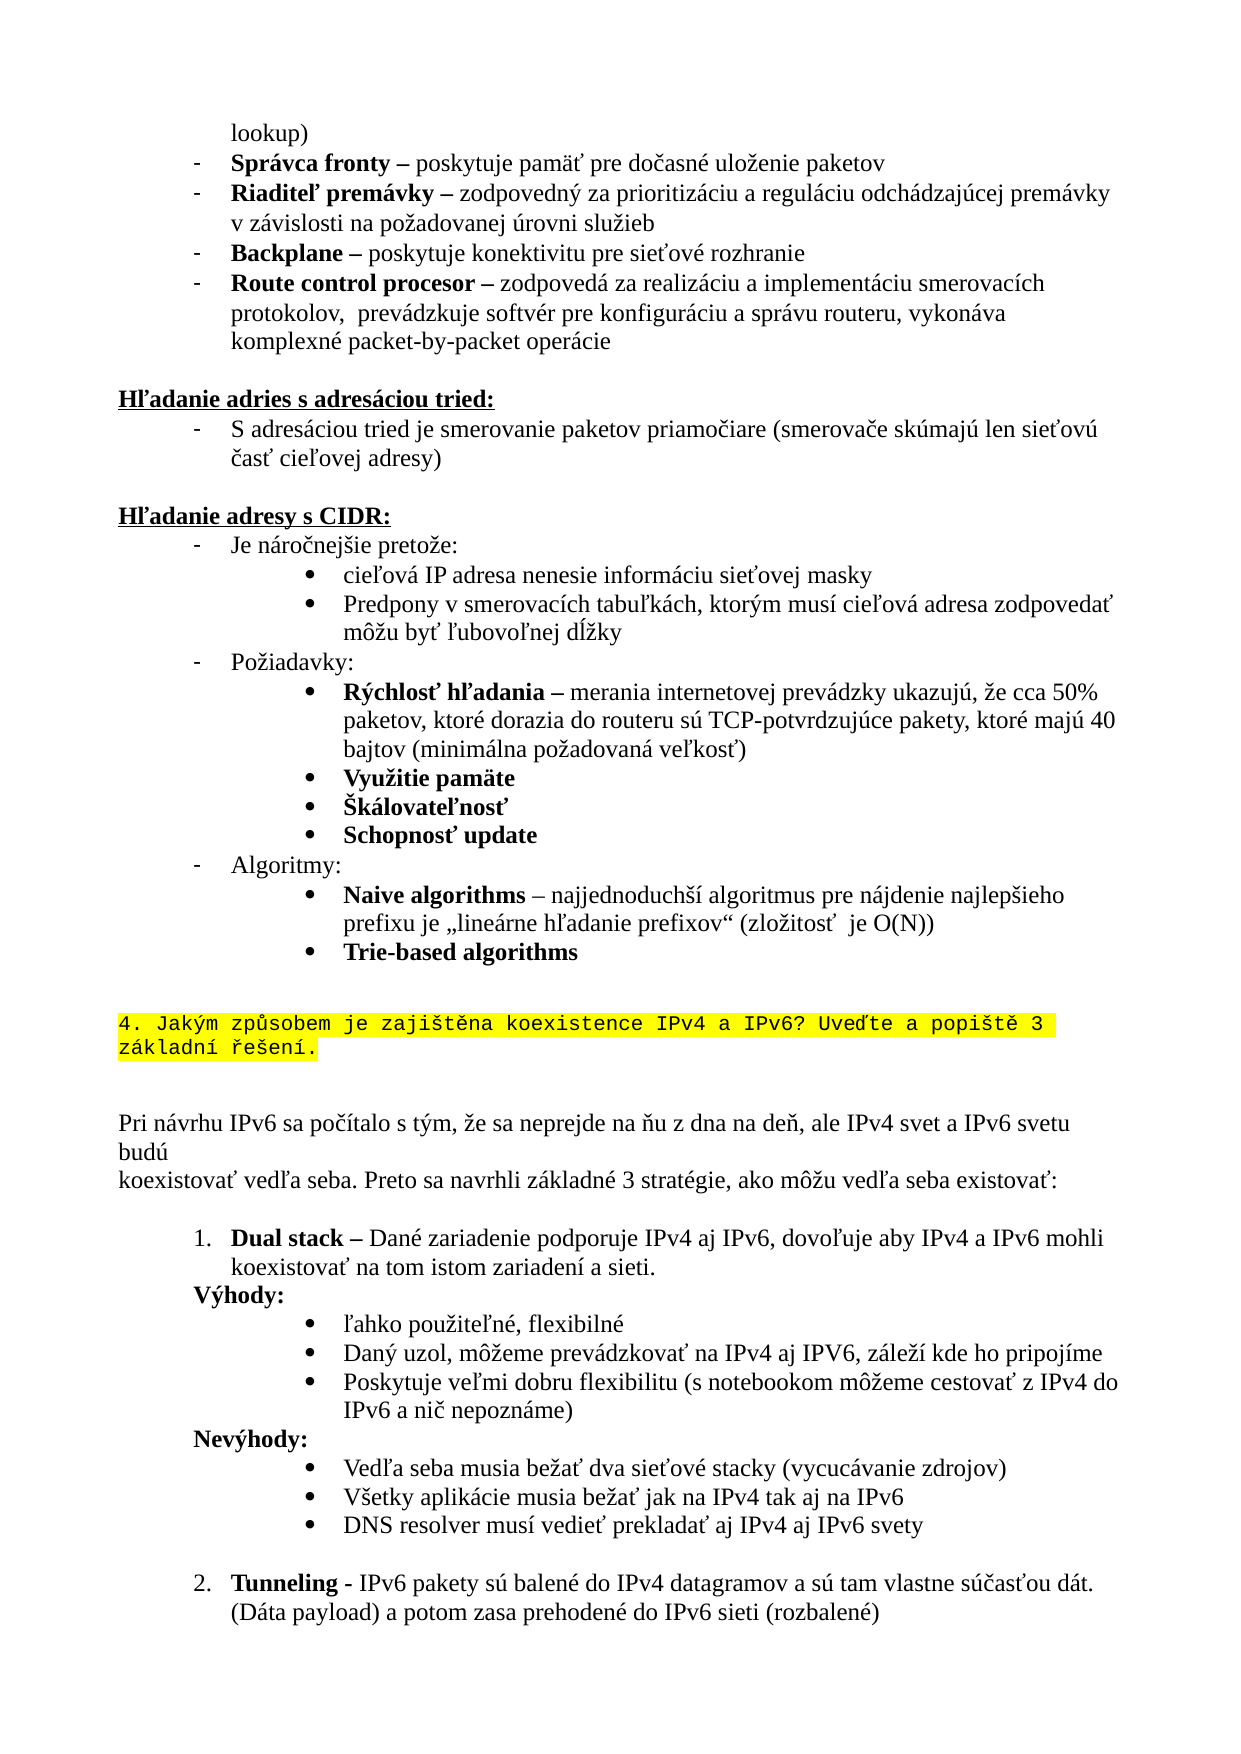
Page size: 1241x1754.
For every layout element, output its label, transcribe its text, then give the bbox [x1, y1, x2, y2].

list Route control procesor – zodpovedá za realizáciu a implementáciu smerovacích protokolov, prevádzkuje softvér pre konfiguráciu a správu routeru, vykonáva komplexné packet-by-packet operácie [193, 267, 1122, 355]
text Nevýhody: [193, 1424, 1122, 1453]
list Poskytuje veľmi dobru flexibilitu (s notebookom môžeme cestovať z IPv4 do IPv6 a nič nepoznáme) [306, 1367, 1122, 1424]
list Predpony v smerovacích tabuľkách, ktorým musí cieľová adresa zodpovedať môžu byť ľubovoľnej dĺžky [306, 589, 1122, 646]
list Rýchlosť hľadania – merania internetovej prevádzky ukazujú, že cca 50% paketov, ktoré dorazia do routeru sú TCP-potvrdzujúce pakety, ktoré majú 40 bajtov (minimálna požadovaná veľkosť) [306, 677, 1122, 763]
list Škálovateľnosť [306, 792, 1122, 821]
list DNS resolver musí vedieť prekladať aj IPv4 aj IPv6 svety [306, 1510, 1122, 1539]
list Je náročnejšie pretože: [193, 529, 1122, 560]
text 4. Jakým způsobem je zajištěna koexistence IPv4 a IPv6? Uveďte a popiště 3 základní řešení. [118, 1013, 1122, 1061]
list Všetky aplikácie musia bežať jak na IPv4 tak aj na IPv6 [306, 1482, 1122, 1510]
list Schopnosť update [306, 821, 1122, 849]
list Backplane – poskytuje konektivitu pre sieťové rozhranie [193, 237, 1122, 267]
text koexistovať vedľa seba. Preto sa navrhli základné 3 stratégie, ako môžu vedľa seba existovať: [118, 1165, 1122, 1194]
list Riaditeľ premávky – zodpovedný za prioritizáciu a reguláciu odchádzajúcej premávky v závislosti na požadovanej úrovni služieb [193, 177, 1122, 237]
list Využitie pamäte [306, 763, 1122, 792]
list Požiadavky: [193, 646, 1122, 677]
text Výhody: [193, 1280, 1122, 1309]
text Hľadanie adries s adresáciou tried: [118, 384, 1122, 413]
list lookup) [193, 118, 1122, 147]
list Daný uzol, môžeme prevádzkovať na IPv4 aj IPV6, záleží kde ho pripojíme [306, 1338, 1122, 1367]
list Dual stack – Dané zariadenie podporuje IPv4 aj IPv6, dovoľuje aby IPv4 a IPv6 mohli koexistovať na tom istom zariadení a sieti. [193, 1223, 1122, 1280]
list Trie-based algorithms [306, 937, 1122, 966]
list S adresáciou tried je smerovanie paketov priamočiare (smerovače skúmajú len sieťovú časť cieľovej adresy) [193, 413, 1122, 472]
list ľahko použiteľné, flexibilné [306, 1309, 1122, 1338]
text Pri návrhu IPv6 sa počítalo s tým, že sa neprejde na ňu z dna na deň, ale IPv4 svet a IPv6 svetu budú [118, 1108, 1122, 1165]
list Správca fronty – poskytuje pamäť pre dočasné uloženie paketov [193, 147, 1122, 177]
list cieľová IP adresa nenesie informáciu sieťovej masky [306, 560, 1122, 589]
list Tunneling - IPv6 pakety sú balené do IPv4 datagramov a sú tam vlastne súčasťou dát. (Dáta payload) a potom zasa prehodené do IPv6 sieti (rozbalené) [193, 1568, 1122, 1625]
text Hľadanie adresy s CIDR: [118, 501, 1122, 529]
list Naive algorithms – najjednoduchší algoritmus pre nájdenie najlepšieho prefixu je „lineárne hľadanie prefixov“ (zložitosť je O(N)) [306, 880, 1122, 937]
list Algoritmy: [193, 849, 1122, 880]
list Vedľa seba musia bežať dva sieťové stacky (vycucávanie zdrojov) [306, 1453, 1122, 1482]
